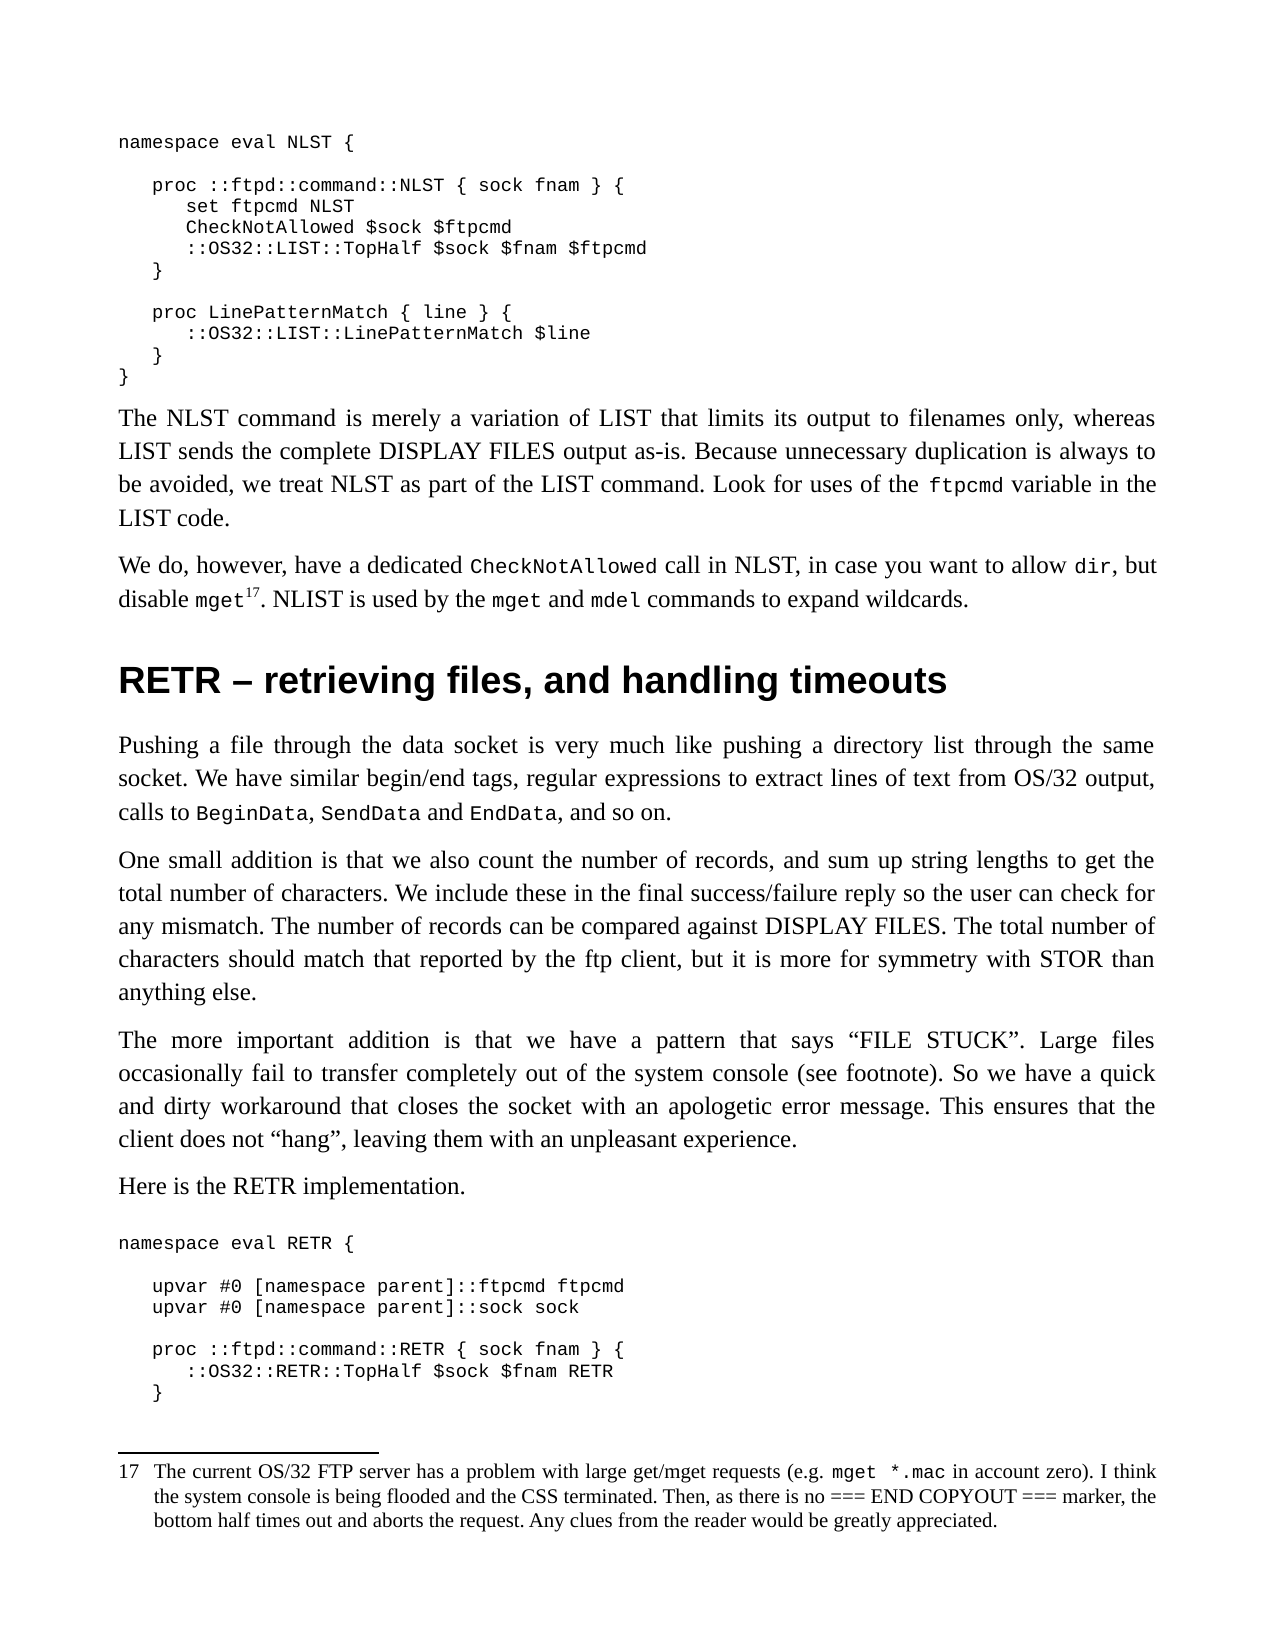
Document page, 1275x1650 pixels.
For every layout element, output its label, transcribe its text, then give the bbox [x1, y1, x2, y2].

text One small addition is that we also count the number of records, and sum up string lengths to get the total number of characters. We include these in the final success/failure reply so the user can check for any mismatch. The number of records can be compared against DISPLAY FILES. The total number of characters should match that reported by the ftp client, but it is more for symmetry with STOR than anything else. [118, 845, 1157, 1006]
text namespace eval NLST { [118, 133, 1157, 154]
text ::OS32::LIST::TopHalf $sock $fnam $ftpcmd [118, 239, 1157, 260]
text The current OS/32 FTP server has a problem with large get/mget requests (e.g. mget *.mac in account zero). I think the system console is being flooded and the CSS terminated. Then, as there is no === END COPYOUT === marker, the bottom half times out and aborts the request. Any clues from the reader would be greatly appreciated. [118, 1459, 1157, 1532]
text Pushing a file through the data socket is very much like pushing a directory list through the same socket. We have similar begin/end tags, regular expressions to extract lines of text from OS/32 output, calls to BeginData, SendData and EndData, and so on. [118, 731, 1157, 826]
text CheckNotAllowed $sock $ftpcmd [118, 218, 1157, 239]
text We do, however, have a dedicated CheckNotAllowed call in NLST, in case you want to allow dir, but disable mget. NLIST is used by the mget and mdel commands to expand wildcards. [118, 550, 1157, 614]
text upvar #0 [namespace parent]::ftpcmd ftpcmd [118, 1276, 1157, 1298]
text } [118, 1383, 1157, 1404]
text The more important addition is that we have a pattern that says “FILE STUCK”. Large files occasionally fail to transfer completely out of the system console (see footnote). So we have a quick and dirty workaround that closes the socket with an apologetic error message. This ensures that the client does not “hang”, leaving them with an unpleasant experience. [118, 1025, 1157, 1153]
text namespace eval RETR { [118, 1234, 1157, 1255]
text ::OS32::LIST::LinePatternMatch $line [118, 324, 1157, 345]
text upvar #0 [namespace parent]::sock sock [118, 1298, 1157, 1319]
text proc ::ftpd::command::RETR { sock fnam } { [118, 1340, 1157, 1361]
text set ftpcmd NLST [118, 197, 1157, 218]
text } [118, 345, 1157, 367]
text } [118, 367, 1157, 388]
text } [118, 260, 1157, 282]
text Here is the RETR implementation. [118, 1171, 1157, 1200]
subtitle RETR – retrieving files, and handling timeouts [118, 657, 1157, 701]
text proc LinePatternMatch { line } { [118, 303, 1157, 324]
text The NLST command is merely a variation of LIST that limits its output to filenames only, whereas LIST sends the complete DISPLAY FILES output as-is. Because unnecessary duplication is always to be avoided, we treat NLST as part of the LIST command. Look for uses of the ftpcmd variable in the LIST code. [118, 403, 1157, 531]
text ::OS32::RETR::TopHalf $sock $fnam RETR [118, 1361, 1157, 1383]
text proc ::ftpd::command::NLST { sock fnam } { [118, 175, 1157, 197]
